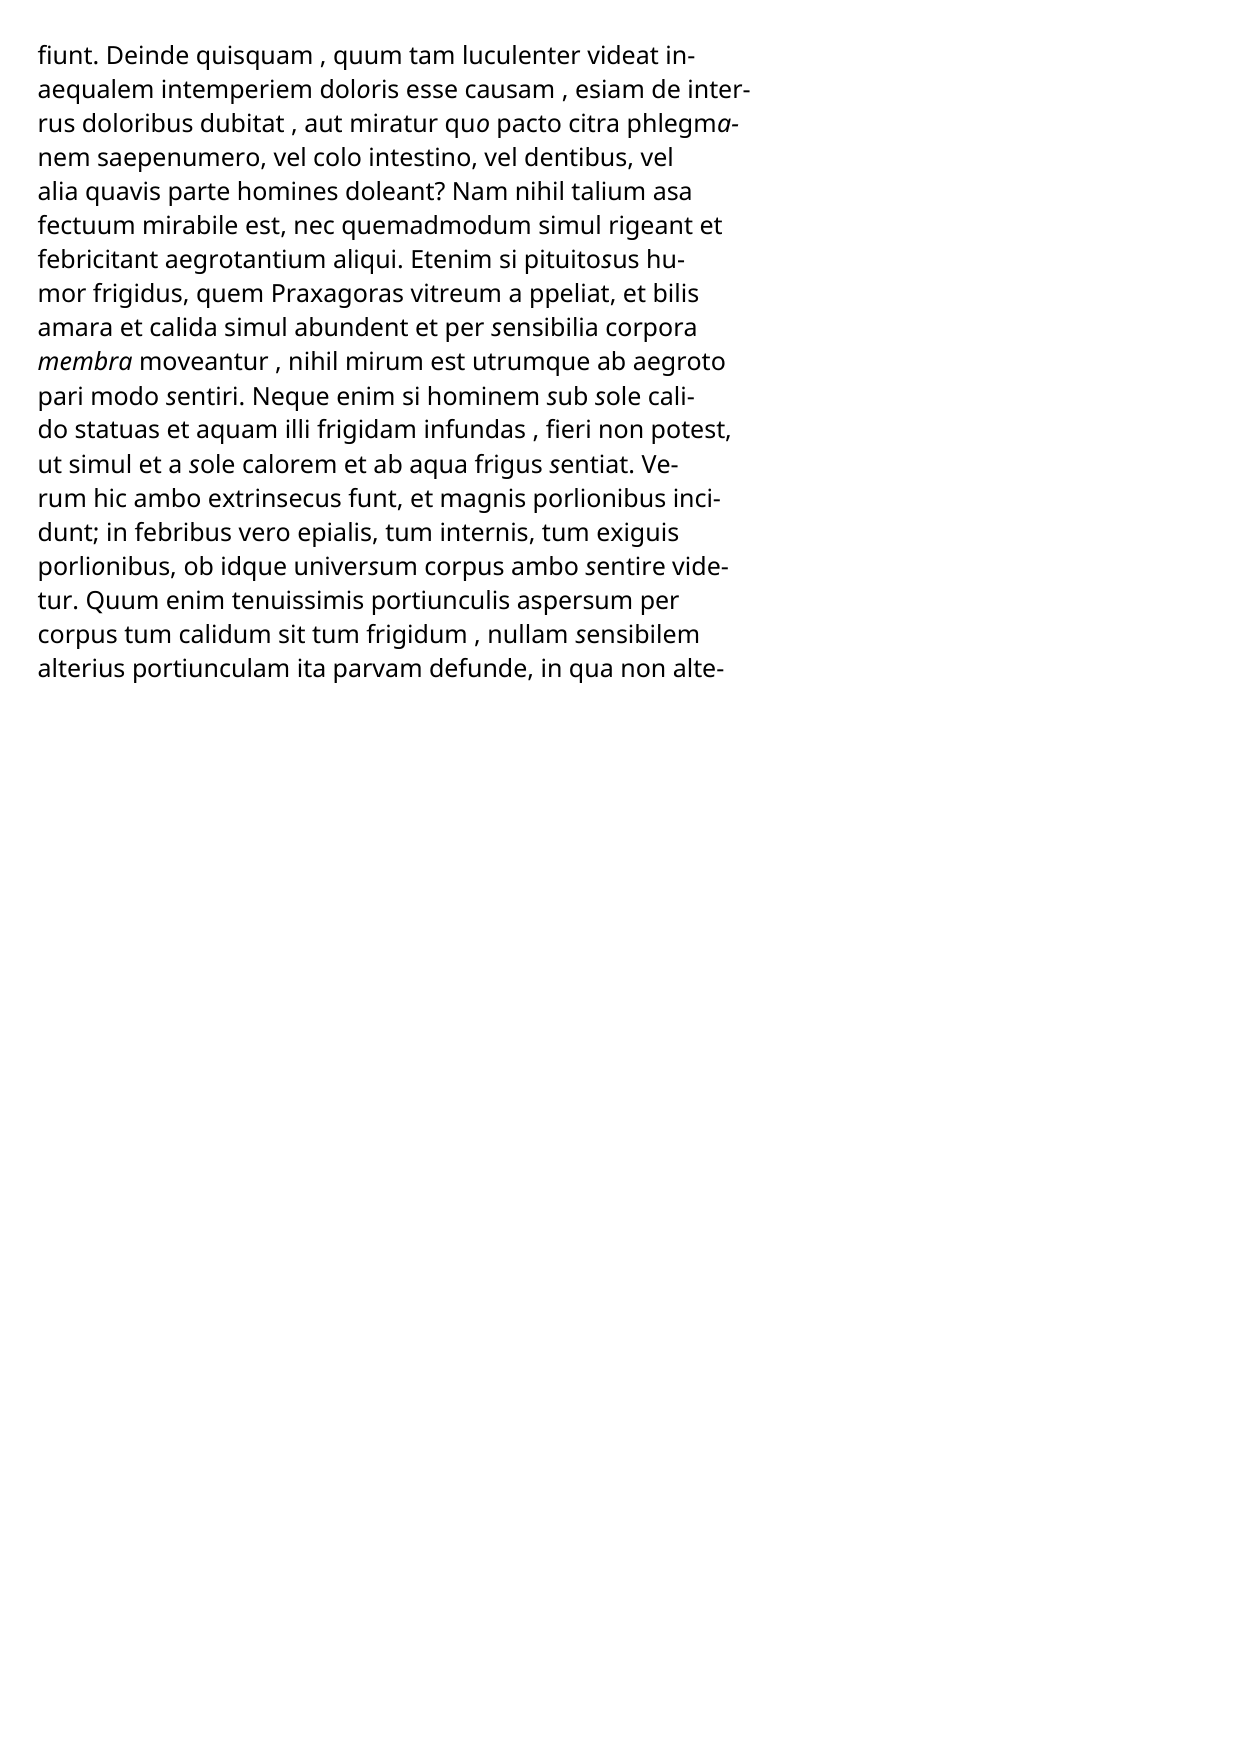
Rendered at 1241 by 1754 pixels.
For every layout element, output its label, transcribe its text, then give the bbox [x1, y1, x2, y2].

text fiunt. Deinde quisquam , quum tam luculenter videat in- aequalem intemperiem doloris esse causam , esiam de inter- rus doloribus dubitat , aut miratur quo pacto citra phlegma- nem saepenumero, vel colo intestino, vel dentibus, vel alia quavis parte homines doleant? Nam nihil talium asa fectuum mirabile est, nec quemadmodum simul rigeant et febricitant aegrotantium aliqui. Etenim si pituitosus hu- mor frigidus, quem Praxagoras vitreum a ppeliat, et bilis amara et calida simul abundent et per sensibilia corpora membra moveantur , nihil mirum est utrumque ab aegroto pari modo sentiri. Neque enim si hominem sub sole cali- do statuas et aquam illi frigidam infundas , fieri non potest, ut simul et a sole calorem et ab aqua frigus sentiat. Ve- rum hic ambo extrinsecus funt, et magnis porlionibus inci- dunt; in febribus vero epialis, tum internis, tum exiguis porlionibus, ob idque universum corpus ambo sentire vide- tur. Quum enim tenuissimis portiunculis aspersum per corpus tum calidum sit tum frigidum , nullam sensibilem alterius portiunculam ita parvam defunde, in qua non alte- [37, 37, 1203, 685]
